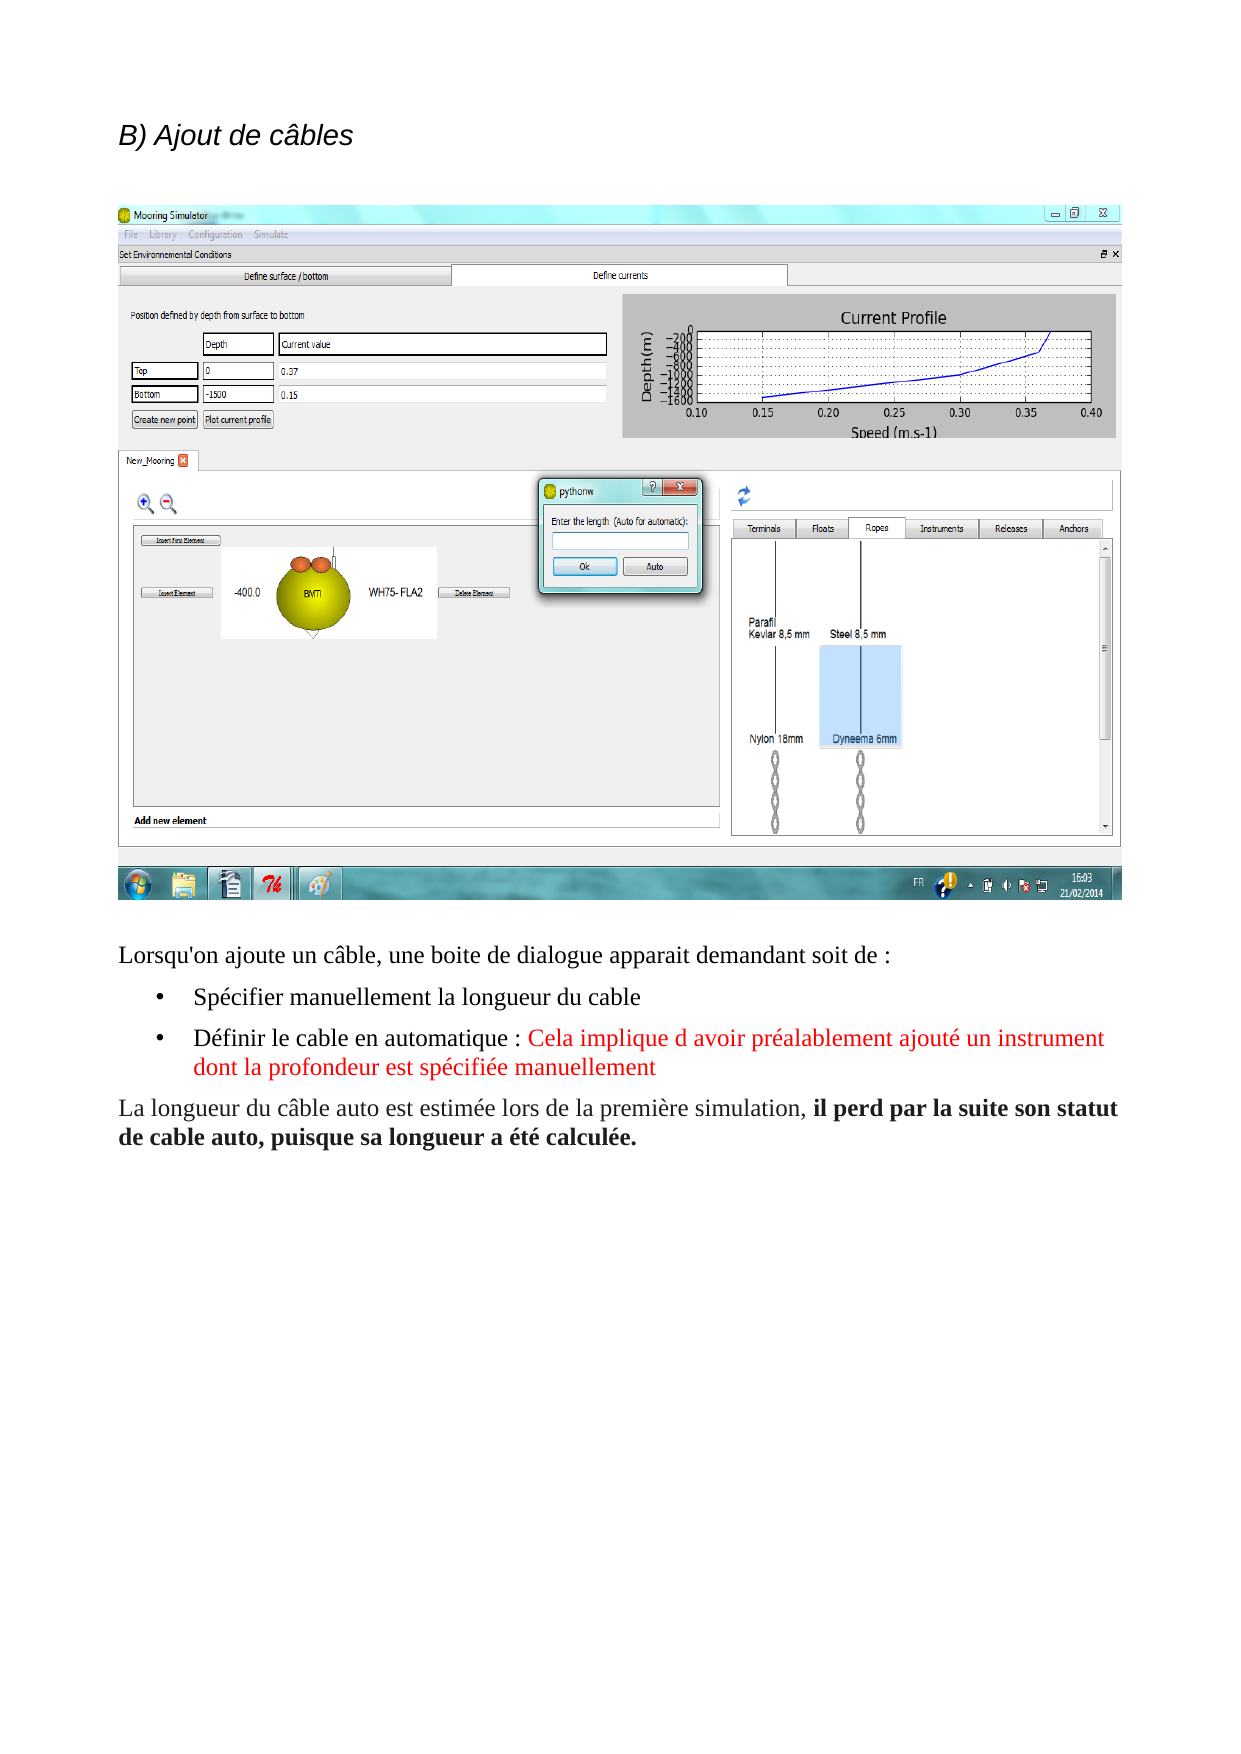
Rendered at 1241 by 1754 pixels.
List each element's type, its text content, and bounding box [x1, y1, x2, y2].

text Lorsqu'on ajoute un câble, une boite de dialogue apparait demandant soit de : [118, 941, 1122, 969]
subtitle B) Ajout de câbles [118, 118, 1122, 152]
text La longueur du câble auto est estimée lors de la première simulation, il perd par la suite son statut de cable auto, puisque sa longueur a été calculée. [118, 1093, 1122, 1151]
list Spécifier manuellement la longueur du cable [156, 982, 1122, 1011]
list Définir le cable en automatique : Cela implique d avoir préalablement ajouté un instrument dont la profondeur est spécifiée manuellement [156, 1023, 1122, 1081]
